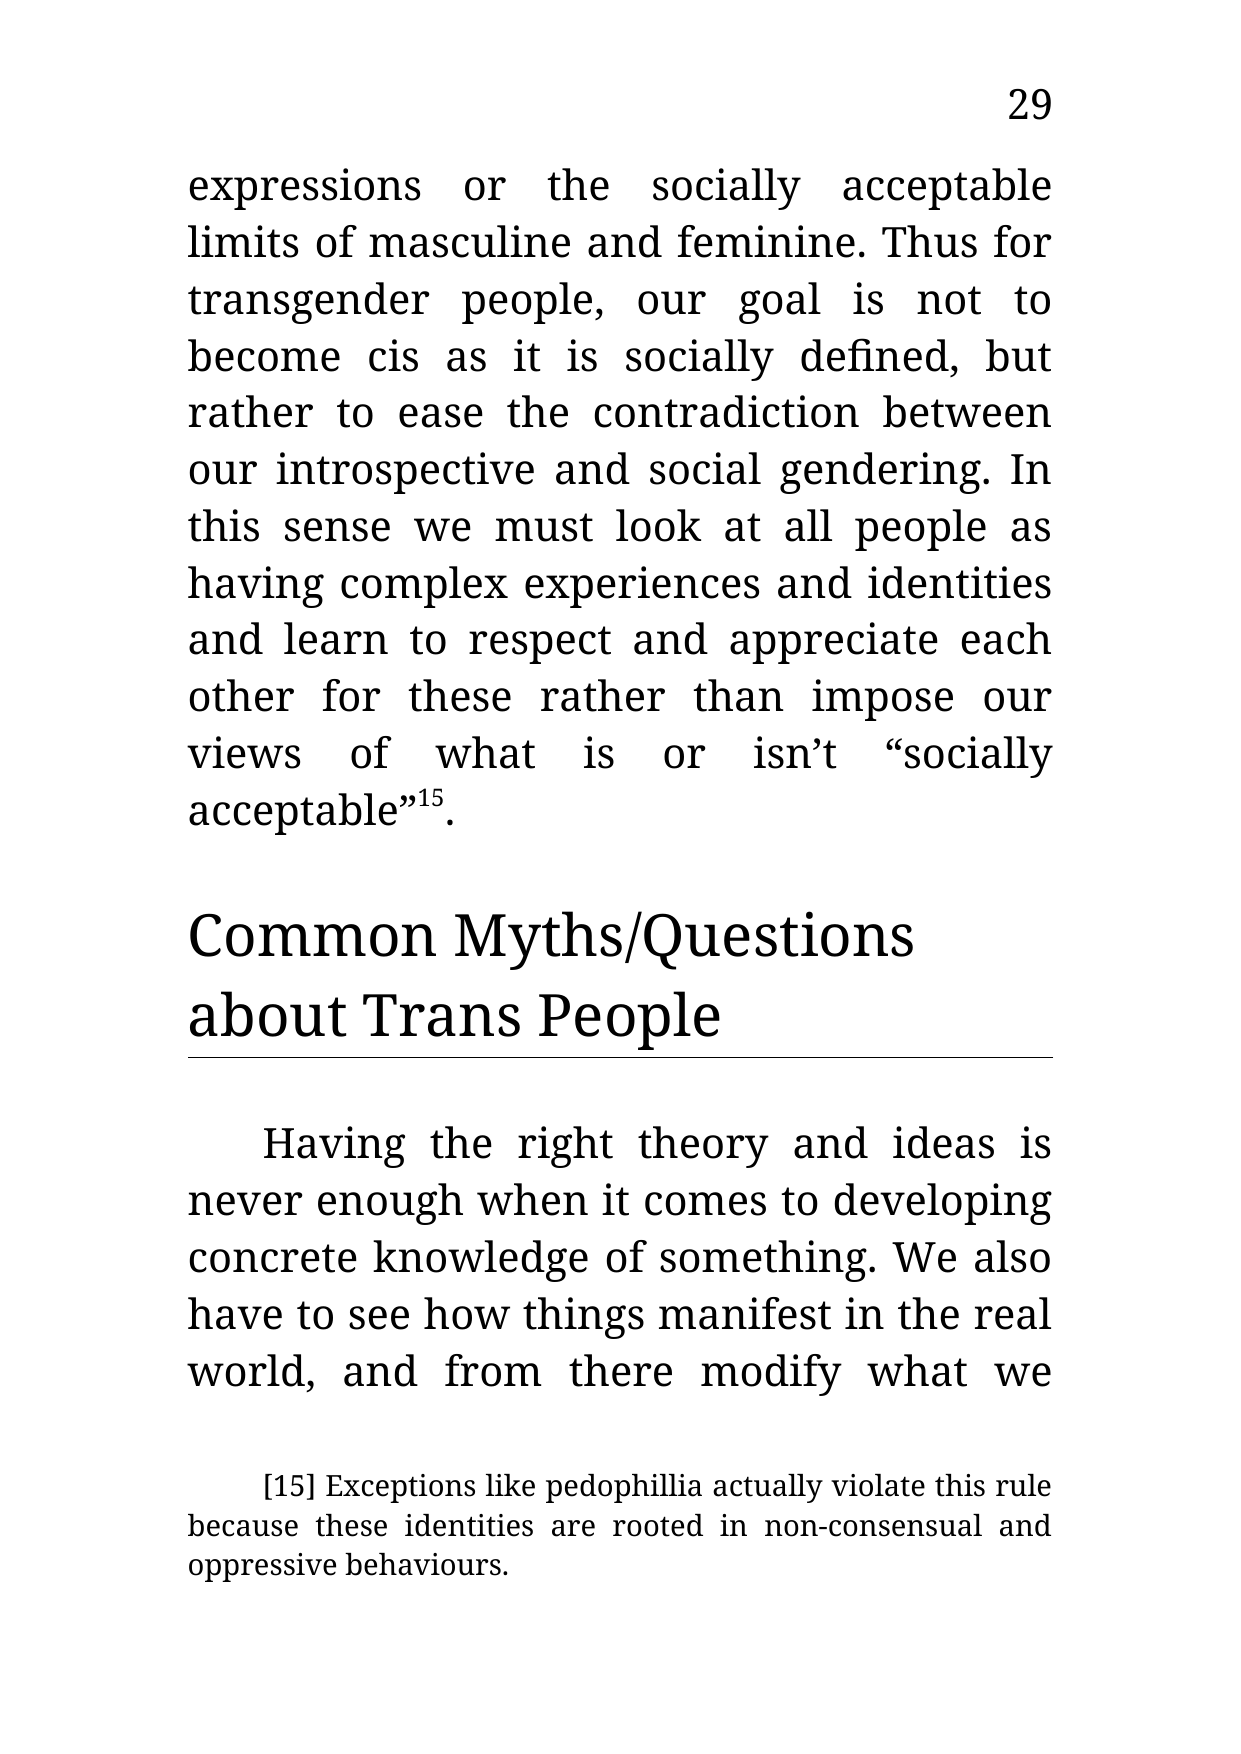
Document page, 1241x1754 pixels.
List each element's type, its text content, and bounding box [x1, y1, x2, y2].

text expressions or the socially acceptable limits of masculine and feminine. Thus for transgender people, our goal is not to become cis as it is socially defined, but rather to ease the contradiction between our introspective and social gendering. In this sense we must look at all people as having complex experiences and identities and learn to respect and appreciate each other for these rather than impose our views of what is or isn’t “socially acceptable”. [187, 156, 1053, 837]
text Having the right theory and ideas is never enough when it comes to developing concrete knowledge of something. We also have to see how things manifest in the real world, and from there modify what we [187, 1114, 1053, 1398]
subtitle Common Myths/Questions about Trans People [187, 894, 1053, 1057]
text Exceptions like pedophillia actually violate this rule because these identities are rooted in non-consensual and oppressive behaviours. [187, 1465, 1053, 1584]
